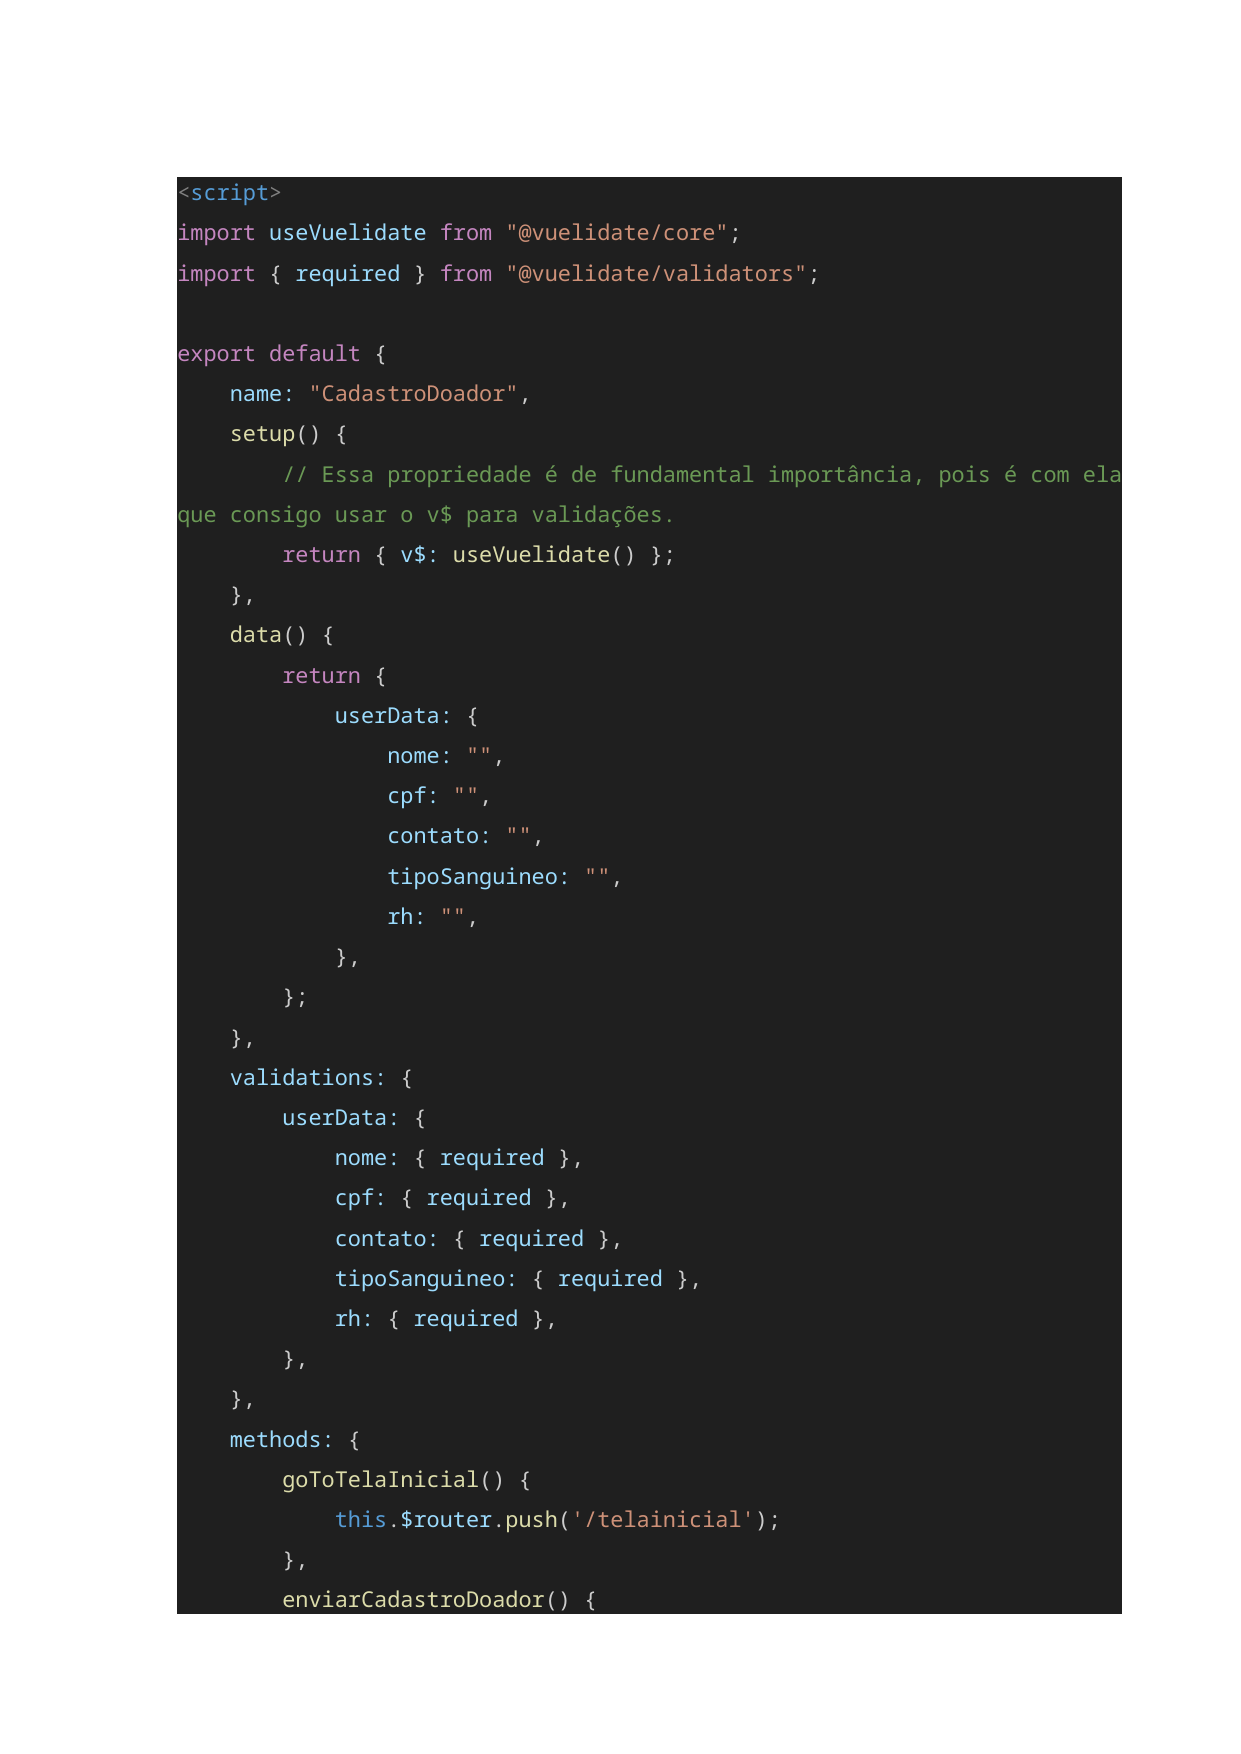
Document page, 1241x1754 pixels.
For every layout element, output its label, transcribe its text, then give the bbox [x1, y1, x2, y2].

text userData: { [177, 1102, 1122, 1132]
text nome: "", [177, 740, 1122, 770]
text goToTelaInicial() { [177, 1464, 1122, 1493]
text enviarCadastroDoador() { [177, 1584, 1122, 1614]
text import { required } from "@vuelidate/validators"; [177, 257, 1122, 287]
text validations: { [177, 1062, 1122, 1091]
text contato: { required }, [177, 1222, 1122, 1252]
text }; [177, 981, 1122, 1011]
text }, [177, 1021, 1122, 1051]
text tipoSanguineo: "", [177, 861, 1122, 890]
text contato: "", [177, 820, 1122, 850]
text methods: { [177, 1423, 1122, 1453]
text return { v$: useVuelidate() }; [177, 539, 1122, 569]
text import useVuelidate from "@vuelidate/core"; [177, 217, 1122, 247]
text }, [177, 1544, 1122, 1574]
text data() { [177, 619, 1122, 649]
text }, [177, 941, 1122, 971]
text cpf: "", [177, 780, 1122, 810]
text userData: { [177, 700, 1122, 729]
text // Essa propriedade é de fundamental importância, pois é com ela que consigo usar o v$ para validações. [177, 458, 1122, 528]
text return { [177, 659, 1122, 689]
text cpf: { required }, [177, 1182, 1122, 1212]
text setup() { [177, 418, 1122, 448]
text rh: { required }, [177, 1303, 1122, 1333]
text export default { [177, 338, 1122, 368]
text }, [177, 1343, 1122, 1373]
text }, [177, 579, 1122, 609]
text <script> [177, 177, 1122, 207]
text }, [177, 1383, 1122, 1413]
text this.$router.push('/telainicial'); [177, 1504, 1122, 1534]
text rh: "", [177, 901, 1122, 931]
text tipoSanguineo: { required }, [177, 1263, 1122, 1292]
text name: "CadastroDoador", [177, 378, 1122, 408]
text nome: { required }, [177, 1142, 1122, 1172]
